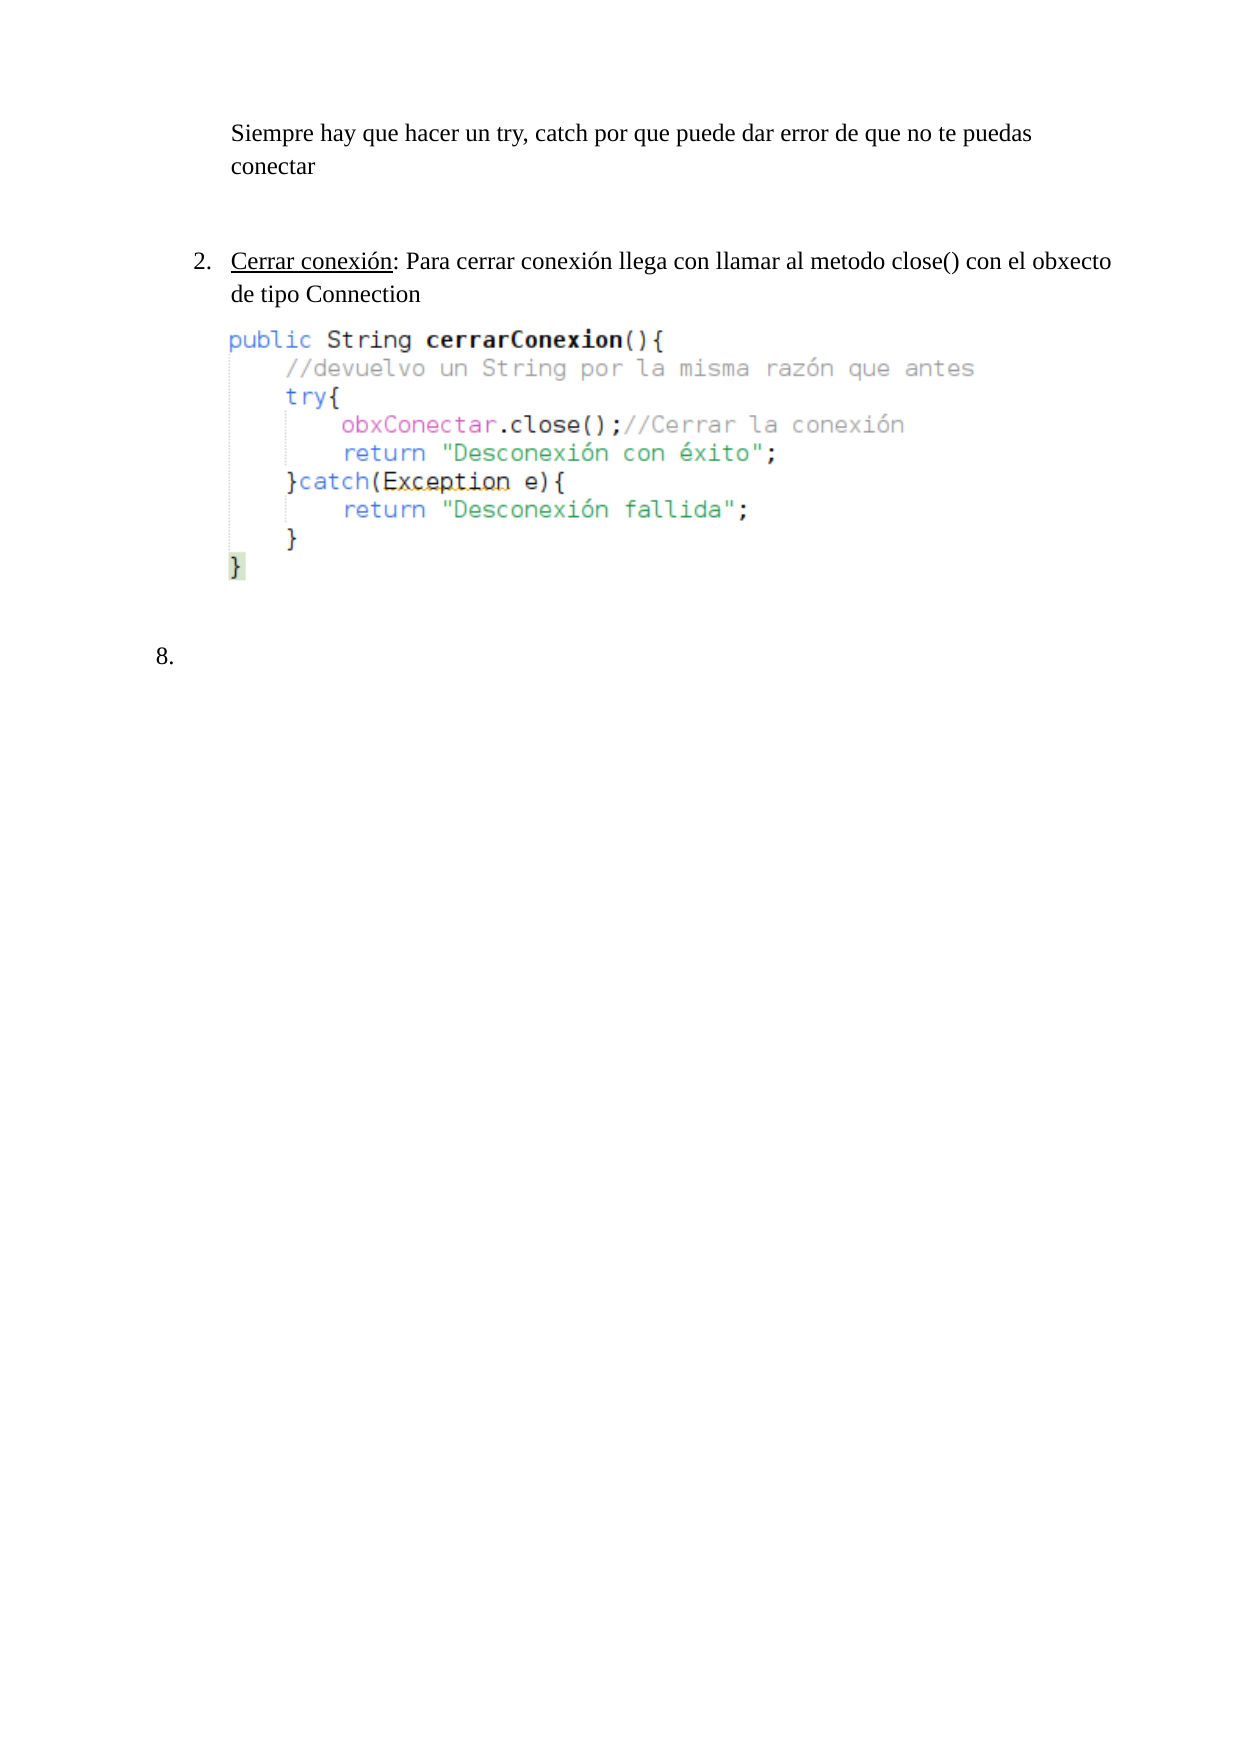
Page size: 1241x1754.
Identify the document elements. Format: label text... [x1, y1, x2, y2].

list Cerrar conexión: Para cerrar conexión llega con llamar al metodo close() con el obxecto de tipo Connection [193, 246, 1122, 308]
list Siempre hay que hacer un try, catch por que puede dar error de que no te puedas conectar [193, 118, 1122, 180]
picture [221, 327, 1019, 590]
